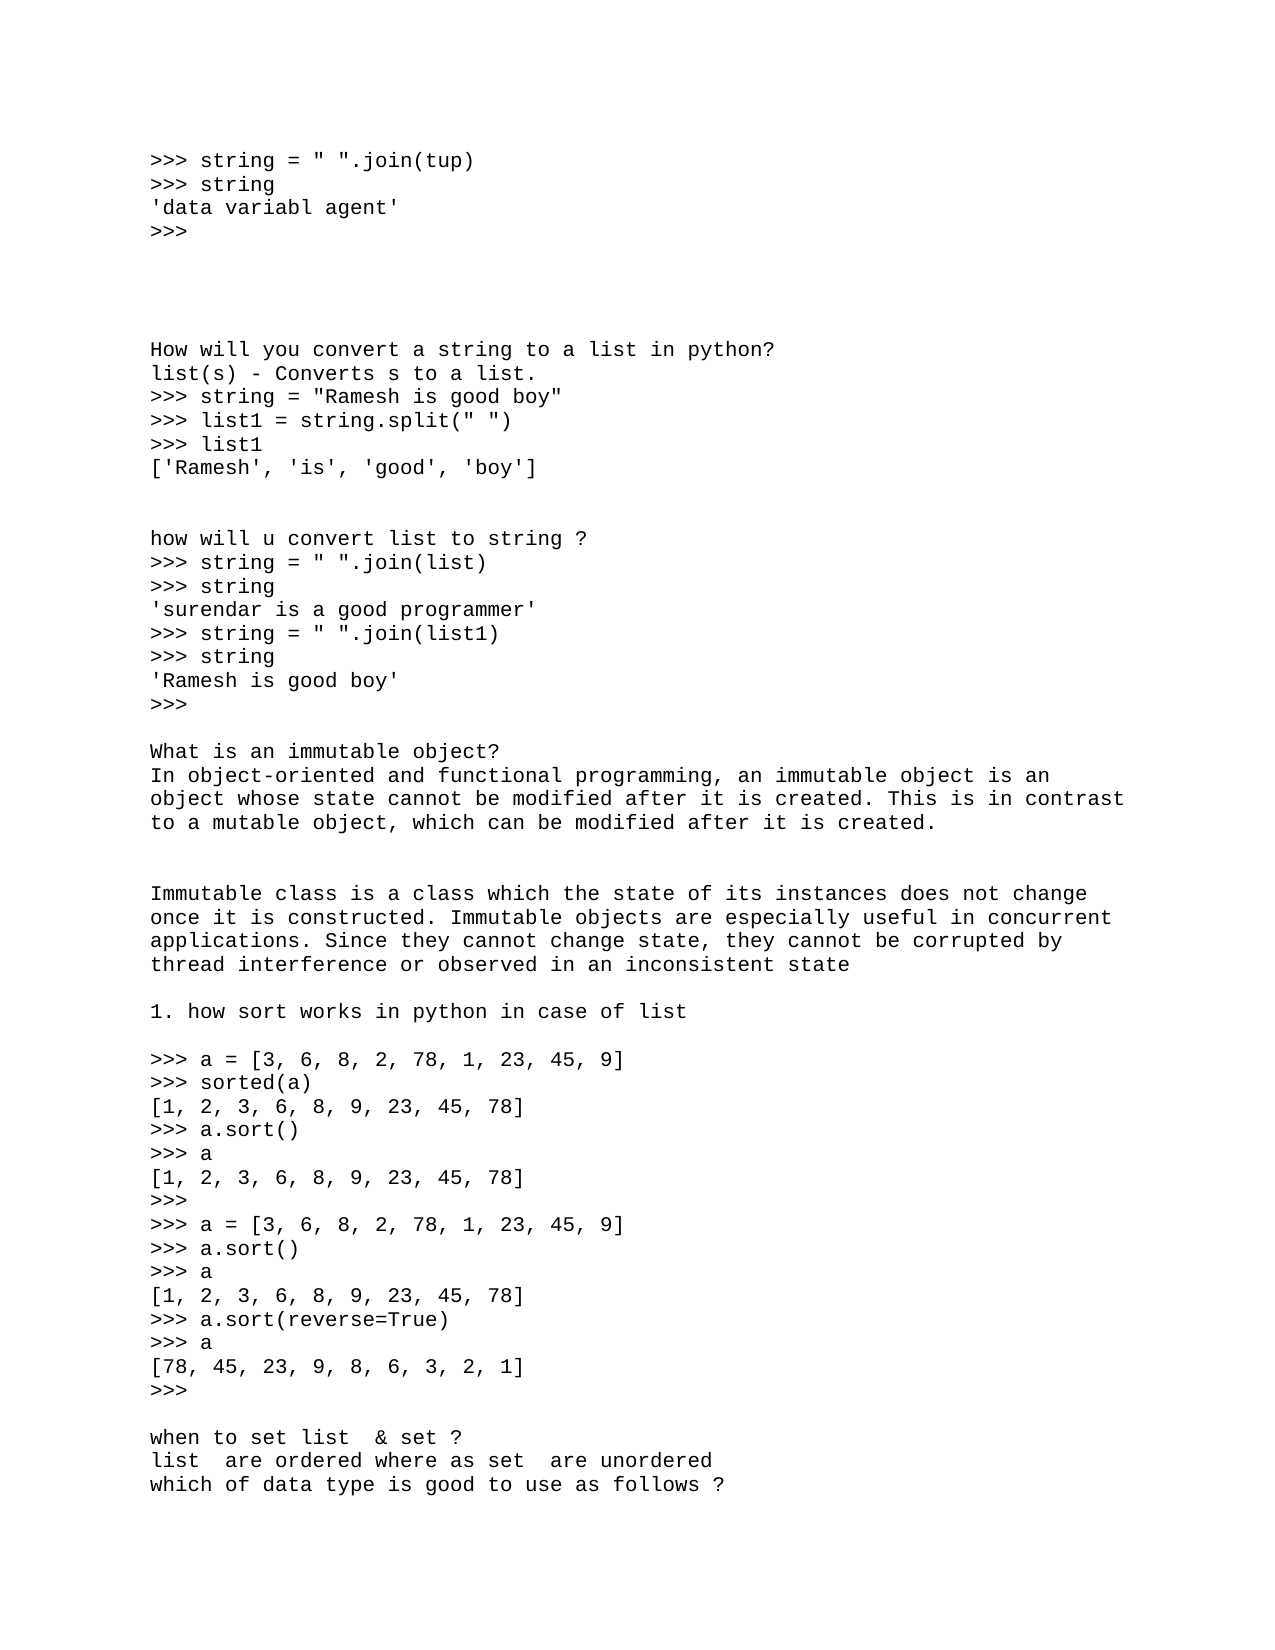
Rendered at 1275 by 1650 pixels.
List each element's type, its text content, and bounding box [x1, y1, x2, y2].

text how will u convert list to string ? [150, 528, 1125, 552]
text >>> a = [3, 6, 8, 2, 78, 1, 23, 45, 9] [150, 1214, 1125, 1238]
text list(s) - Converts s to a list. [150, 363, 1125, 386]
text Immutable class is a class which the state of its instances does not change once it is constructed. Immutable objects are especially useful in concurrent applications. Since they cannot change state, they cannot be corrupted by thread interference or observed in an inconsistent state [150, 883, 1125, 978]
text ['Ramesh', 'is', 'good', 'boy'] [150, 457, 1125, 481]
text >>> sorted(a) [150, 1072, 1125, 1096]
text >>> string [150, 174, 1125, 197]
text >>> a.sort() [150, 1238, 1125, 1261]
text >>> string = " ".join(list) [150, 552, 1125, 576]
text What is an immutable object? [150, 741, 1125, 765]
text [78, 45, 23, 9, 8, 6, 3, 2, 1] [150, 1356, 1125, 1379]
text [1, 2, 3, 6, 8, 9, 23, 45, 78] [150, 1096, 1125, 1119]
text >>> [150, 1190, 1125, 1214]
text >>> list1 = string.split(" ") [150, 410, 1125, 434]
text >>> a [150, 1332, 1125, 1356]
text [1, 2, 3, 6, 8, 9, 23, 45, 78] [150, 1285, 1125, 1309]
text >>> string = " ".join(tup) [150, 150, 1125, 174]
text >>> string [150, 647, 1125, 670]
text 1. how sort works in python in case of list [150, 1001, 1125, 1025]
text which of data type is good to use as follows ? [150, 1474, 1125, 1498]
text In object-oriented and functional programming, an immutable object is an object whose state cannot be modified after it is created. This is in contrast to a mutable object, which can be modified after it is created. [150, 765, 1125, 836]
text >>> string [150, 576, 1125, 599]
text >>> a = [3, 6, 8, 2, 78, 1, 23, 45, 9] [150, 1048, 1125, 1072]
text >>> a [150, 1261, 1125, 1285]
text >>> [150, 221, 1125, 244]
text >>> string = " ".join(list1) [150, 623, 1125, 647]
text >>> a [150, 1143, 1125, 1167]
text list are ordered where as set are unordered [150, 1451, 1125, 1474]
text [1, 2, 3, 6, 8, 9, 23, 45, 78] [150, 1167, 1125, 1190]
text 'Ramesh is good boy' [150, 670, 1125, 694]
text 'data variabl agent' [150, 197, 1125, 221]
text How will you convert a string to a list in python? [150, 339, 1125, 363]
text >>> [150, 1379, 1125, 1403]
text >>> a.sort(reverse=True) [150, 1309, 1125, 1332]
text >>> string = "Ramesh is good boy" [150, 386, 1125, 410]
text >>> list1 [150, 434, 1125, 457]
text 'surendar is a good programmer' [150, 599, 1125, 623]
text when to set list & set ? [150, 1427, 1125, 1451]
text >>> a.sort() [150, 1119, 1125, 1143]
text >>> [150, 694, 1125, 717]
